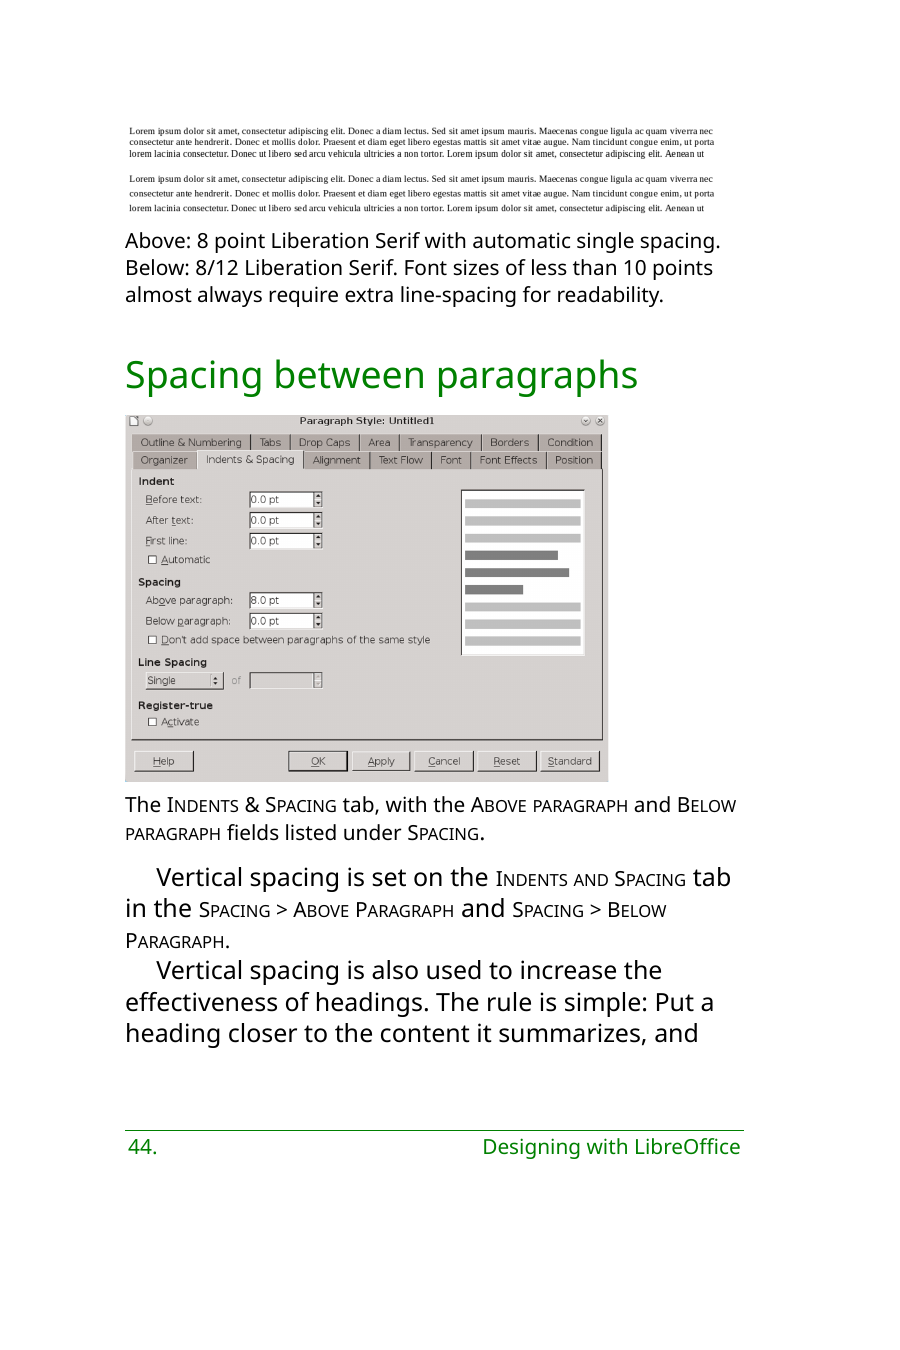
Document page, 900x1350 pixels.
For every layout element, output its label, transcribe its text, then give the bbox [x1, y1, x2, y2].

picture [125, 415, 609, 782]
table_cell Above: 8 point Liberation Serif with automatic single spacing. Below: 8/12 Liberation Serif. Font sizes of less than 10 points almost always require extra line-spacing for readability. [125, 219, 744, 308]
table_header [718, 125, 744, 214]
table_header [125, 415, 744, 783]
picture [125, 125, 718, 215]
table_header [125, 215, 744, 219]
text Vertical spacing is set on the Indents and Spacing tab in the Spacing > Above Paragraph and Spacing > Below Paragraph. [125, 861, 744, 955]
subtitle Spacing between paragraphs [125, 348, 744, 399]
table_cell The Indents & Spacing tab, with the Above paragraph and Below paragraph fields listed under Spacing. [125, 783, 744, 845]
text Vertical spacing is also used to increase the effectiveness of headings. The rule is simple: Put a heading closer to the content it summarizes, and [125, 955, 744, 1048]
